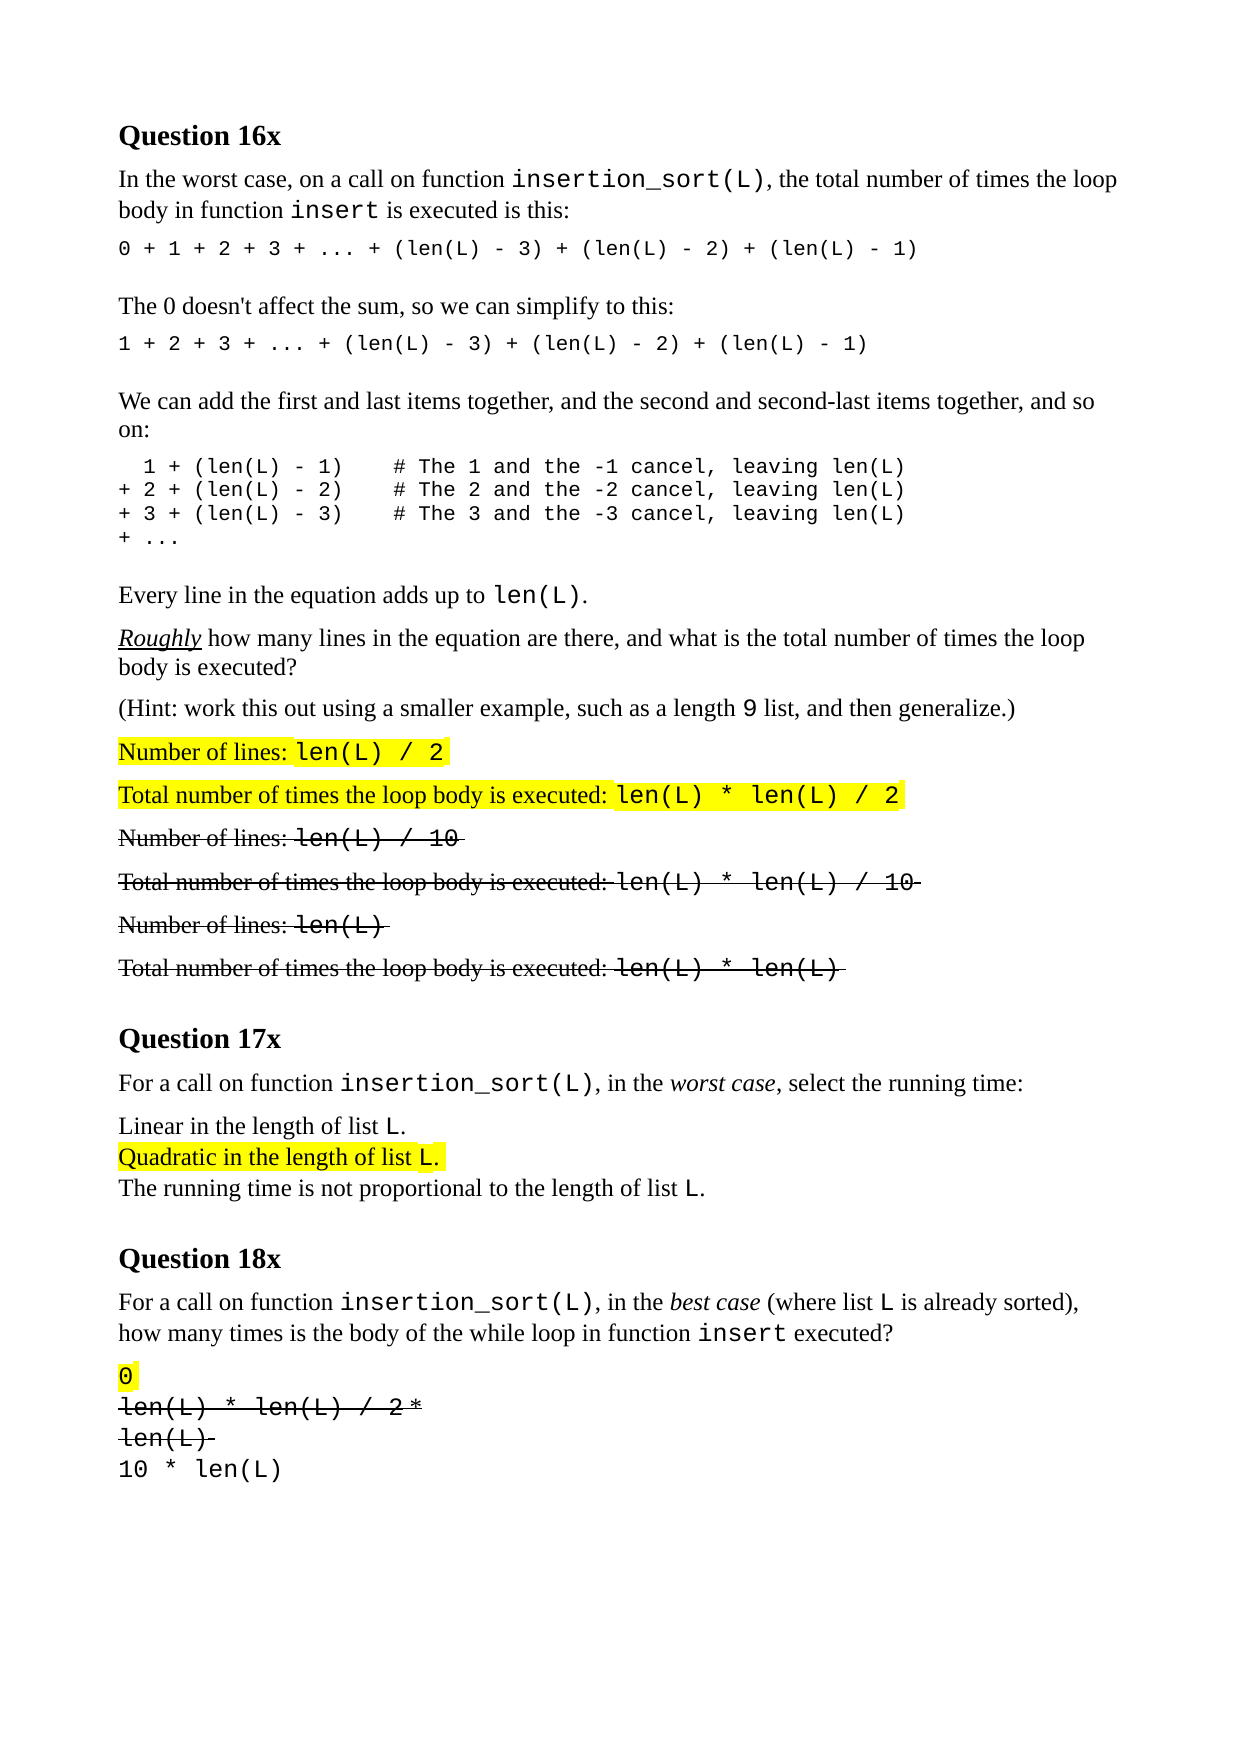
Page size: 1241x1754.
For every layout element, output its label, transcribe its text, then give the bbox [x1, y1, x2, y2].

text The 0 doesn't affect the sum, so we can simplify to this: [118, 291, 1122, 320]
text Quadratic in the length of list L. [118, 1142, 1122, 1173]
text 0 + 1 + 2 + 3 + ... + (len(L) - 3) + (len(L) - 2) + (len(L) - 1) [118, 238, 1122, 262]
text len(L) * len(L) / 2 * [118, 1392, 1122, 1423]
text We can add the first and last items together, and the second and second-last items together, and so on: [118, 386, 1122, 443]
text 1 + 2 + 3 + ... + (len(L) - 3) + (len(L) - 2) + (len(L) - 1) [118, 333, 1122, 356]
text 0 [118, 1361, 1122, 1392]
text 1 + (len(L) - 1) # The 1 and the -1 cancel, leaving len(L) [118, 456, 1122, 479]
text (Hint: work this out using a smaller example, such as a length 9 list, and then generalize.) [118, 693, 1122, 724]
text Number of lines: len(L) / 2 [118, 737, 1122, 767]
subtitle Question 18x [118, 1241, 1122, 1274]
text Every line in the equation adds up to len(L). [118, 580, 1122, 611]
text + ... [118, 527, 1122, 550]
text For a call on function insertion_sort(L), in the worst case, select the running time: [118, 1068, 1122, 1098]
text Total number of times the loop body is executed: len(L) * len(L) [118, 953, 1122, 984]
subtitle Question 16x [118, 118, 1122, 152]
text For a call on function insertion_sort(L), in the best case (where list L is already sorted), how many times is the body of the while loop in function insert executed? [118, 1287, 1122, 1349]
text Total number of times the loop body is executed: len(L) * len(L) / 2 [118, 780, 1122, 811]
subtitle Question 17x [118, 1022, 1122, 1055]
text + 2 + (len(L) - 2) # The 2 and the -2 cancel, leaving len(L) [118, 479, 1122, 503]
text Number of lines: len(L) / 10 [118, 823, 1122, 854]
text The running time is not proportional to the length of list L. [118, 1173, 1122, 1203]
text 10 * len(L) [118, 1454, 1122, 1484]
text Number of lines: len(L) [118, 910, 1122, 941]
text len(L) [118, 1423, 1122, 1454]
text + 3 + (len(L) - 3) # The 3 and the -3 cancel, leaving len(L) [118, 503, 1122, 527]
text Linear in the length of list L. [118, 1111, 1122, 1142]
text Total number of times the loop body is executed: len(L) * len(L) / 10 [118, 867, 1122, 897]
text Roughly how many lines in the equation are there, and what is the total number of times the loop body is executed? [118, 623, 1122, 681]
text In the worst case, on a call on function insertion_sort(L), the total number of times the loop body in function insert is executed is this: [118, 164, 1122, 226]
